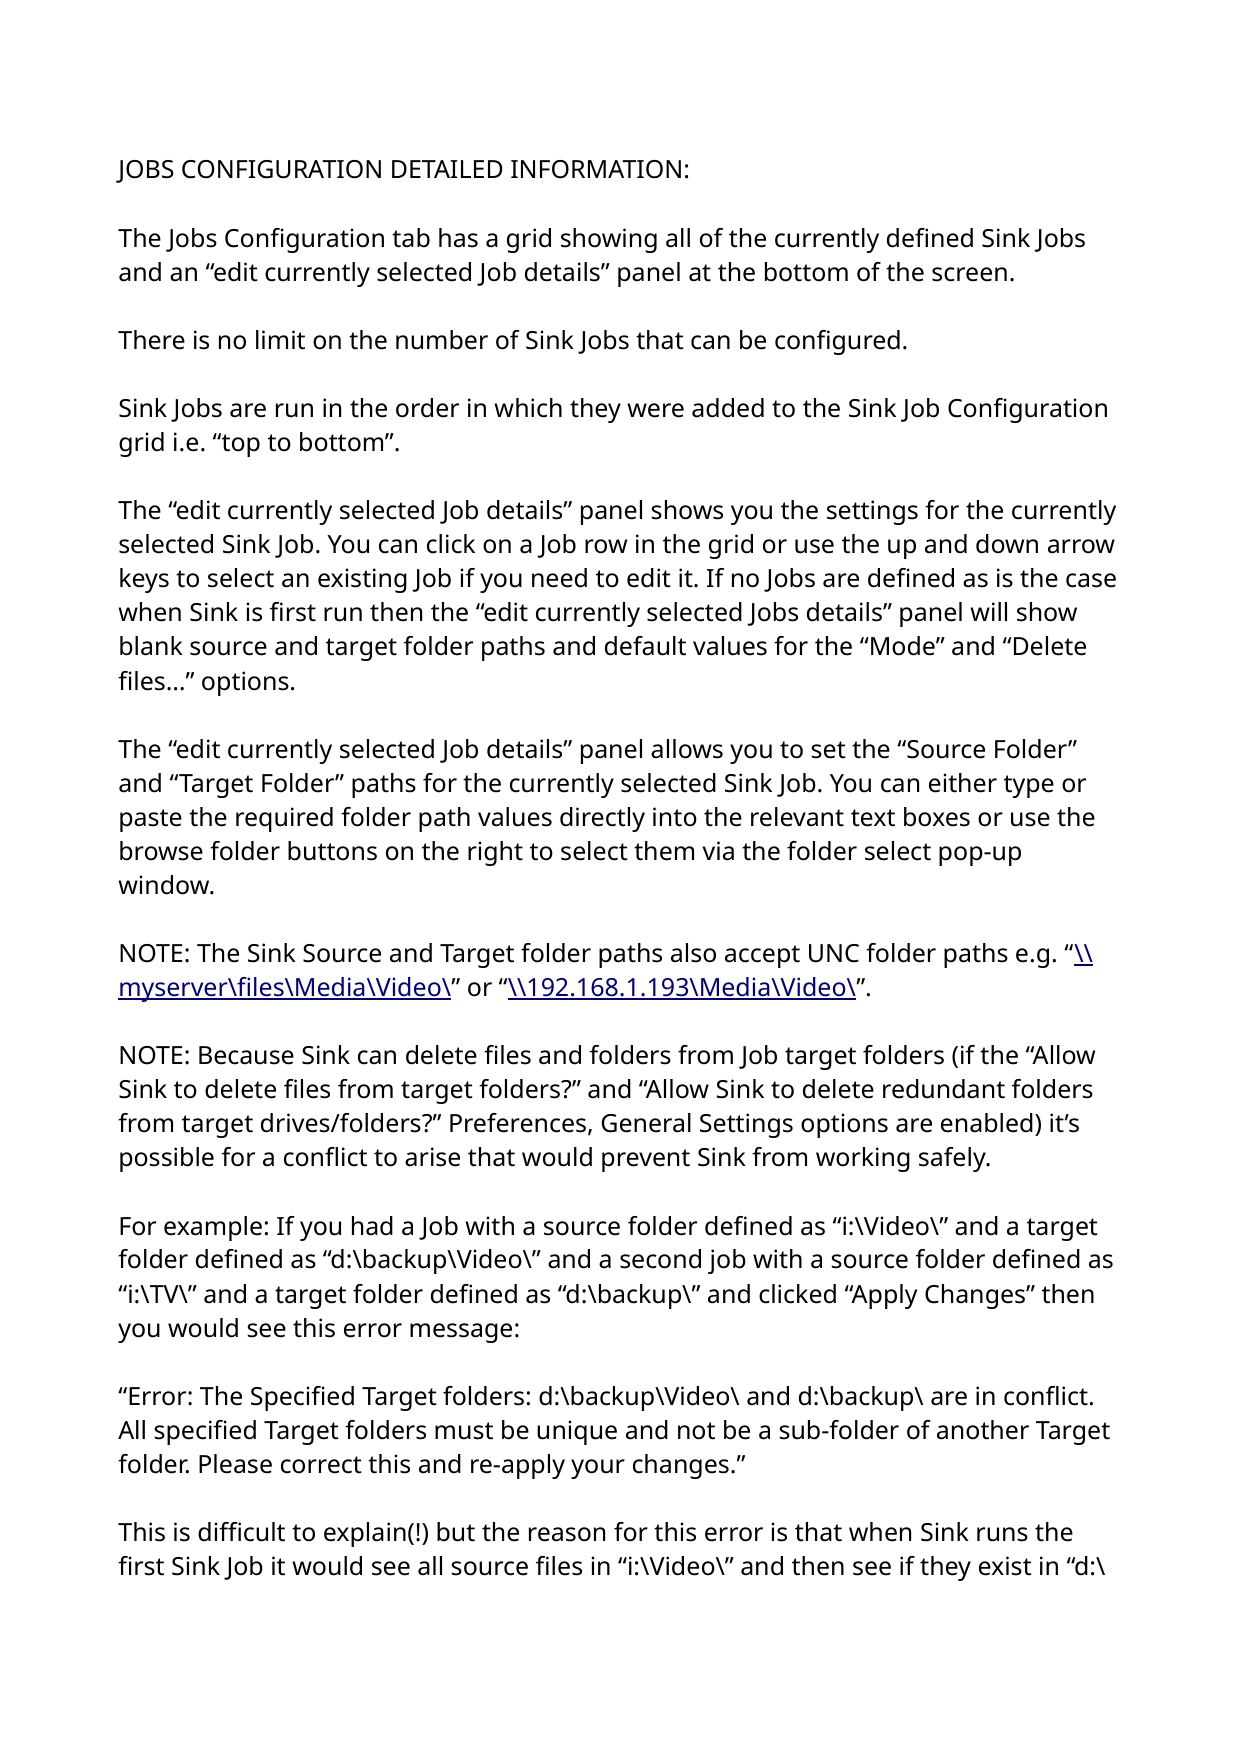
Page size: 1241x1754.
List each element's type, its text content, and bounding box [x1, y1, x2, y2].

text NOTE: Because Sink can delete files and folders from Job target folders (if the “Allow Sink to delete files from target folders?” and “Allow Sink to delete redundant folders from target drives/folders?” Preferences, General Settings options are enabled) it’s possible for a conflict to arise that would prevent Sink from working safely. [118, 1038, 1122, 1174]
text NOTE: The Sink Source and Target folder paths also accept UNC folder paths e.g. “\\myserver\files\Media\Video\” or “\\192.168.1.193\Media\Video\”. [118, 936, 1122, 1004]
text For example: If you had a Job with a source folder defined as “i:\Video\” and a target folder defined as “d:\backup\Video\” and a second job with a source folder defined as “i:\TV\” and a target folder defined as “d:\backup\” and clicked “Apply Changes” then you would see this error message: [118, 1208, 1122, 1344]
text “Error: The Specified Target folders: d:\backup\Video\ and d:\backup\ are in conflict. All specified Target folders must be unique and not be a sub-folder of another Target folder. Please correct this and re-apply your changes.” [118, 1378, 1122, 1481]
text The “edit currently selected Job details” panel allows you to set the “Source Folder” and “Target Folder” paths for the currently selected Sink Job. You can either type or paste the required folder path values directly into the relevant text boxes or use the browse folder buttons on the right to select them via the folder select pop-up window. [118, 731, 1122, 902]
text JOBS CONFIGURATION DETAILED INFORMATION: [118, 152, 1122, 186]
text Sink Jobs are run in the order in which they were added to the Sink Job Configuration grid i.e. “top to bottom”. [118, 391, 1122, 459]
text There is no limit on the number of Sink Jobs that can be configured. [118, 322, 1122, 357]
text The “edit currently selected Job details” panel shows you the settings for the currently selected Sink Job. You can click on a Job row in the grid or use the up and down arrow keys to select an existing Job if you need to edit it. If no Jobs are defined as is the case when Sink is first run then the “edit currently selected Jobs details” panel will show blank source and target folder paths and default values for the “Mode” and “Delete files…” options. [118, 493, 1122, 697]
text The Jobs Configuration tab has a grid showing all of the currently defined Sink Jobs and an “edit currently selected Job details” panel at the bottom of the screen. [118, 220, 1122, 288]
text This is difficult to explain(!) but the reason for this error is that when Sink runs the first Sink Job it would see all source files in “i:\Video\” and then see if they exist in “d:\ [118, 1515, 1122, 1583]
